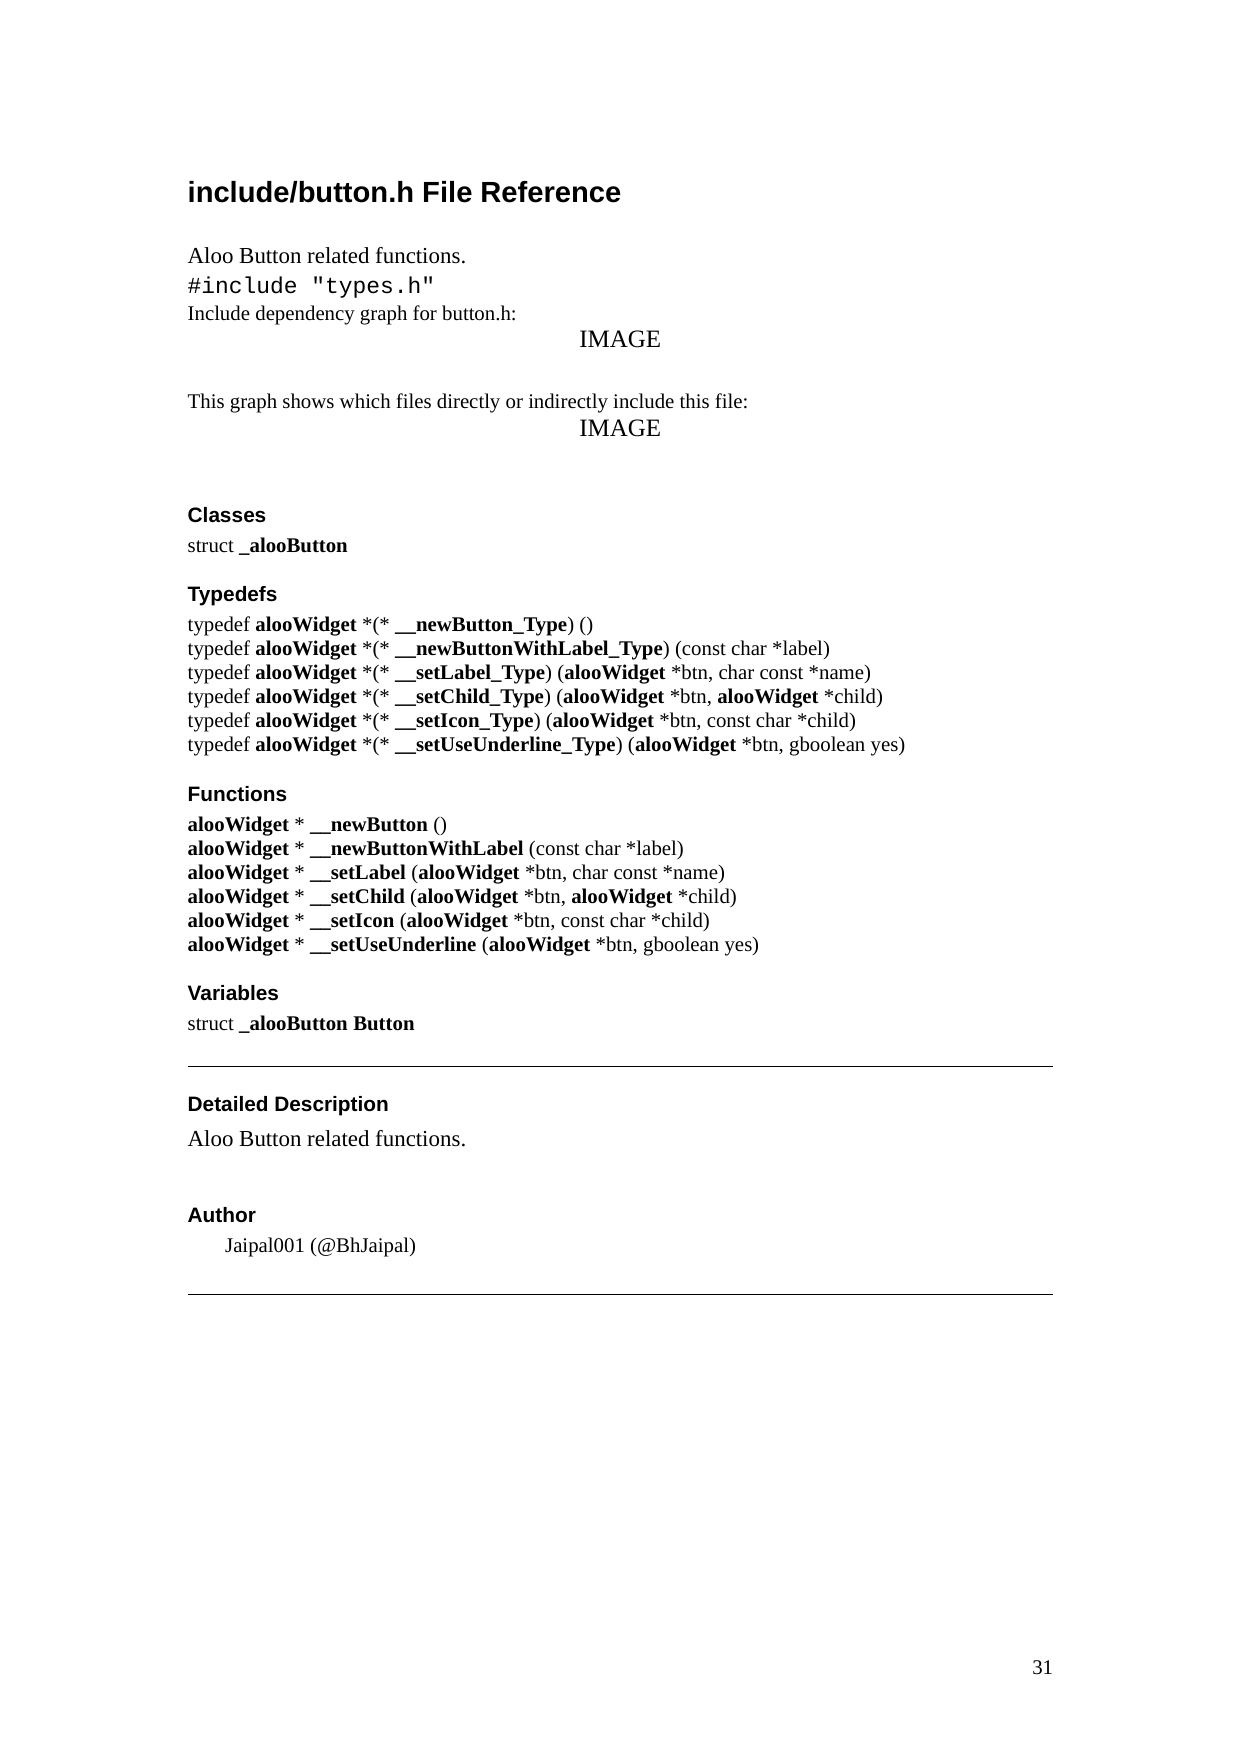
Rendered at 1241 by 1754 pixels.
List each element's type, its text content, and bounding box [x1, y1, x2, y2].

text #include "types.h" [187, 274, 1053, 301]
text IMAGE [187, 413, 1053, 442]
text Jaipal001 (@BhJaipal) [225, 1233, 1053, 1257]
list alooWidget * __setIcon (alooWidget *btn, const char *child) [187, 908, 1053, 932]
text Aloo Button related functions. [187, 1125, 1053, 1151]
list typedef alooWidget *(* __newButtonWithLabel_Type) (const char *label) [187, 636, 1053, 660]
list alooWidget * __setUseUnderline (alooWidget *btn, gboolean yes) [187, 932, 1053, 956]
list alooWidget * __newButtonWithLabel (const char *label) [187, 836, 1053, 860]
list struct _alooButton Button [187, 1011, 1053, 1035]
list struct _alooButton [187, 533, 1053, 557]
text This graph shows which files directly or indirectly include this file: [187, 389, 1053, 413]
subtitle Detailed Description [187, 1092, 1053, 1116]
list typedef alooWidget *(* __setChild_Type) (alooWidget *btn, alooWidget *child) [187, 684, 1053, 708]
subtitle Author [187, 1203, 1053, 1227]
list alooWidget * __setChild (alooWidget *btn, alooWidget *child) [187, 884, 1053, 908]
list typedef alooWidget *(* __setUseUnderline_Type) (alooWidget *btn, gboolean yes) [187, 732, 1053, 756]
text IMAGE [187, 324, 1053, 353]
list typedef alooWidget *(* __newButton_Type) () [187, 612, 1053, 636]
text Include dependency graph for button.h: [187, 301, 1053, 324]
list alooWidget * __newButton () [187, 812, 1053, 836]
list typedef alooWidget *(* __setLabel_Type) (alooWidget *btn, char const *name) [187, 660, 1053, 684]
list typedef alooWidget *(* __setIcon_Type) (alooWidget *btn, const char *child) [187, 708, 1053, 732]
subtitle Functions [187, 781, 1053, 805]
list alooWidget * __setLabel (alooWidget *btn, char const *name) [187, 860, 1053, 884]
subtitle include/button.h File Reference [187, 175, 1053, 208]
text Aloo Button related functions. [187, 242, 1053, 268]
subtitle Variables [187, 981, 1053, 1005]
subtitle Classes [187, 503, 1053, 527]
subtitle Typedefs [187, 582, 1053, 606]
